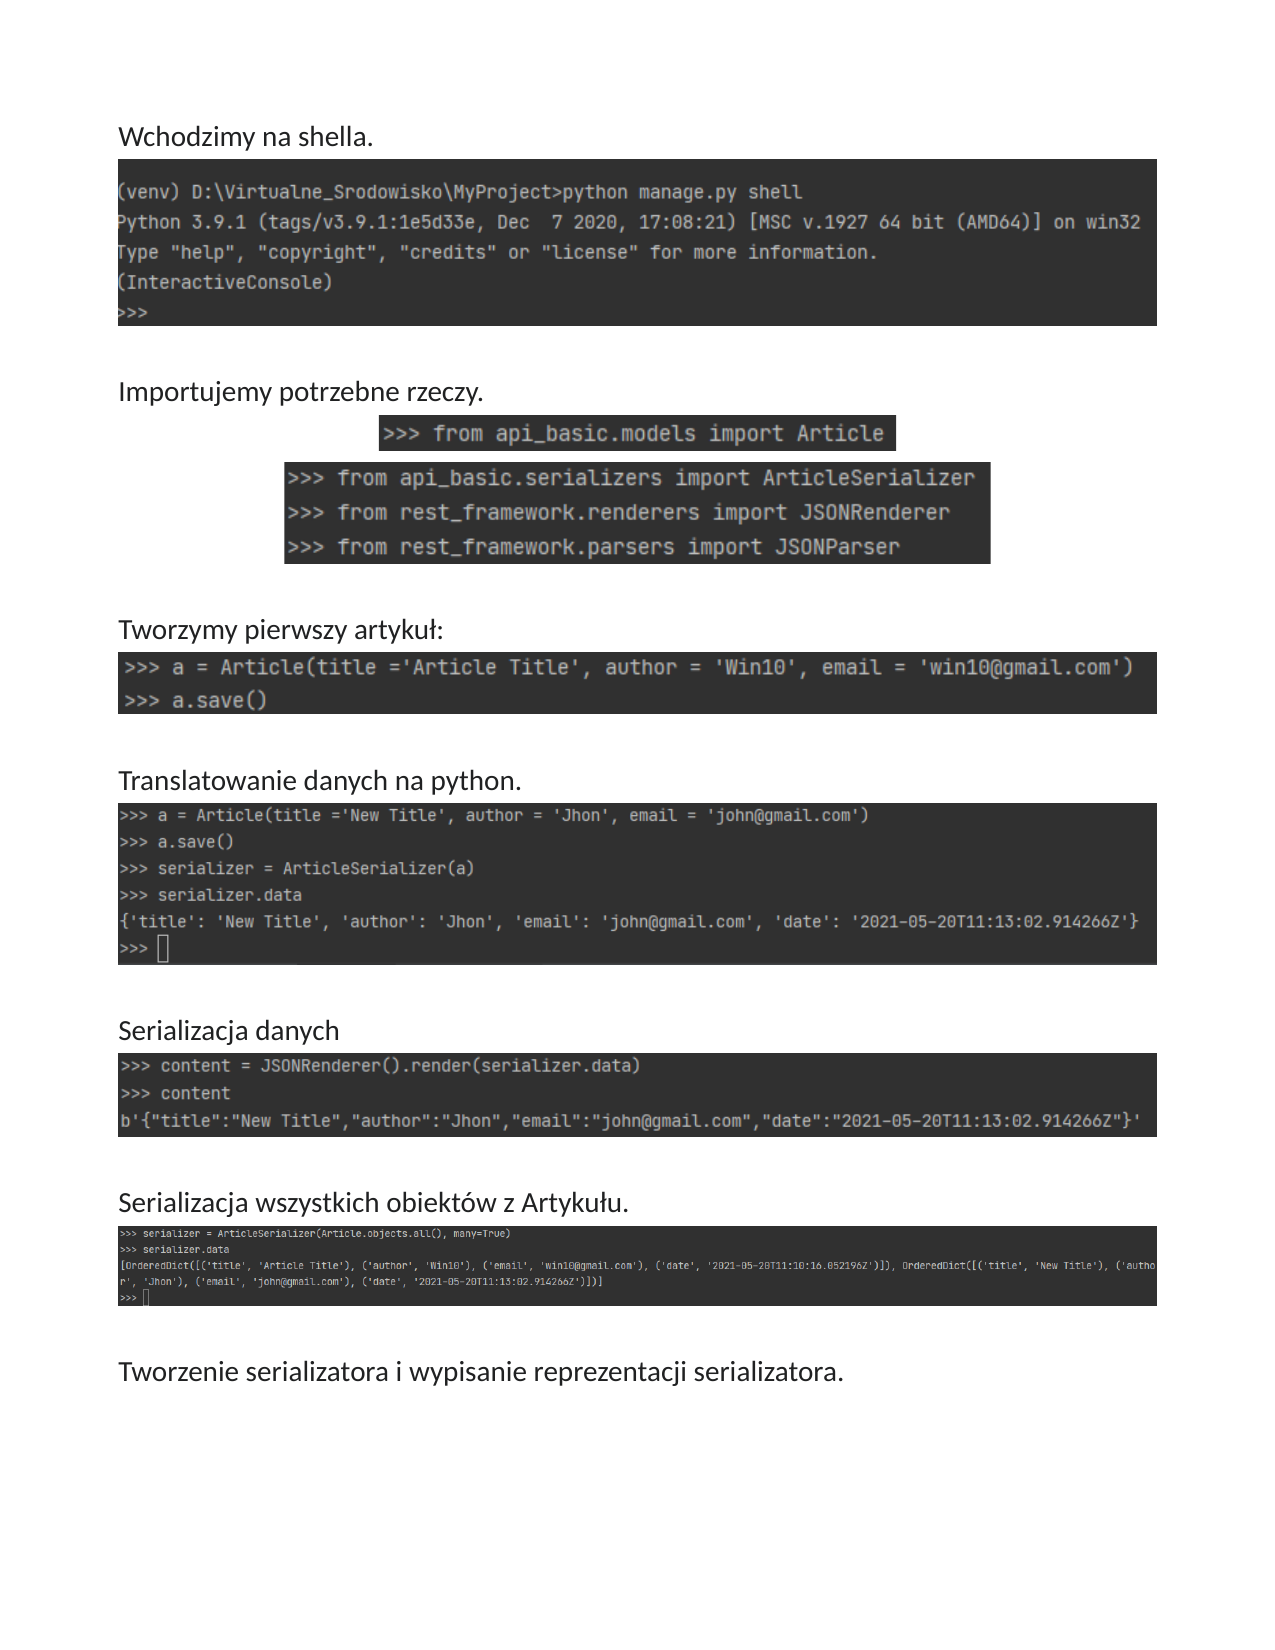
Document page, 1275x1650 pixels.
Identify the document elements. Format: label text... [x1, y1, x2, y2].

picture [378, 415, 897, 451]
picture [118, 159, 1157, 326]
picture [284, 462, 991, 564]
text Tworzymy pierwszy artykuł: [118, 611, 1157, 647]
text Tworzenie serializatora i wypisanie reprezentacji serializatora. [118, 1353, 1157, 1389]
picture [118, 1226, 1157, 1306]
picture [118, 652, 1157, 714]
picture [118, 1053, 1157, 1137]
text Serializacja wszystkich obiektów z Artykułu. [118, 1184, 1157, 1220]
text Translatowanie danych na python. [118, 762, 1157, 797]
picture [118, 803, 1157, 965]
text Serializacja danych [118, 1012, 1157, 1047]
text Importujemy potrzebne rzeczy. [118, 373, 1157, 409]
text Wchodzimy na shella. [118, 118, 1157, 154]
